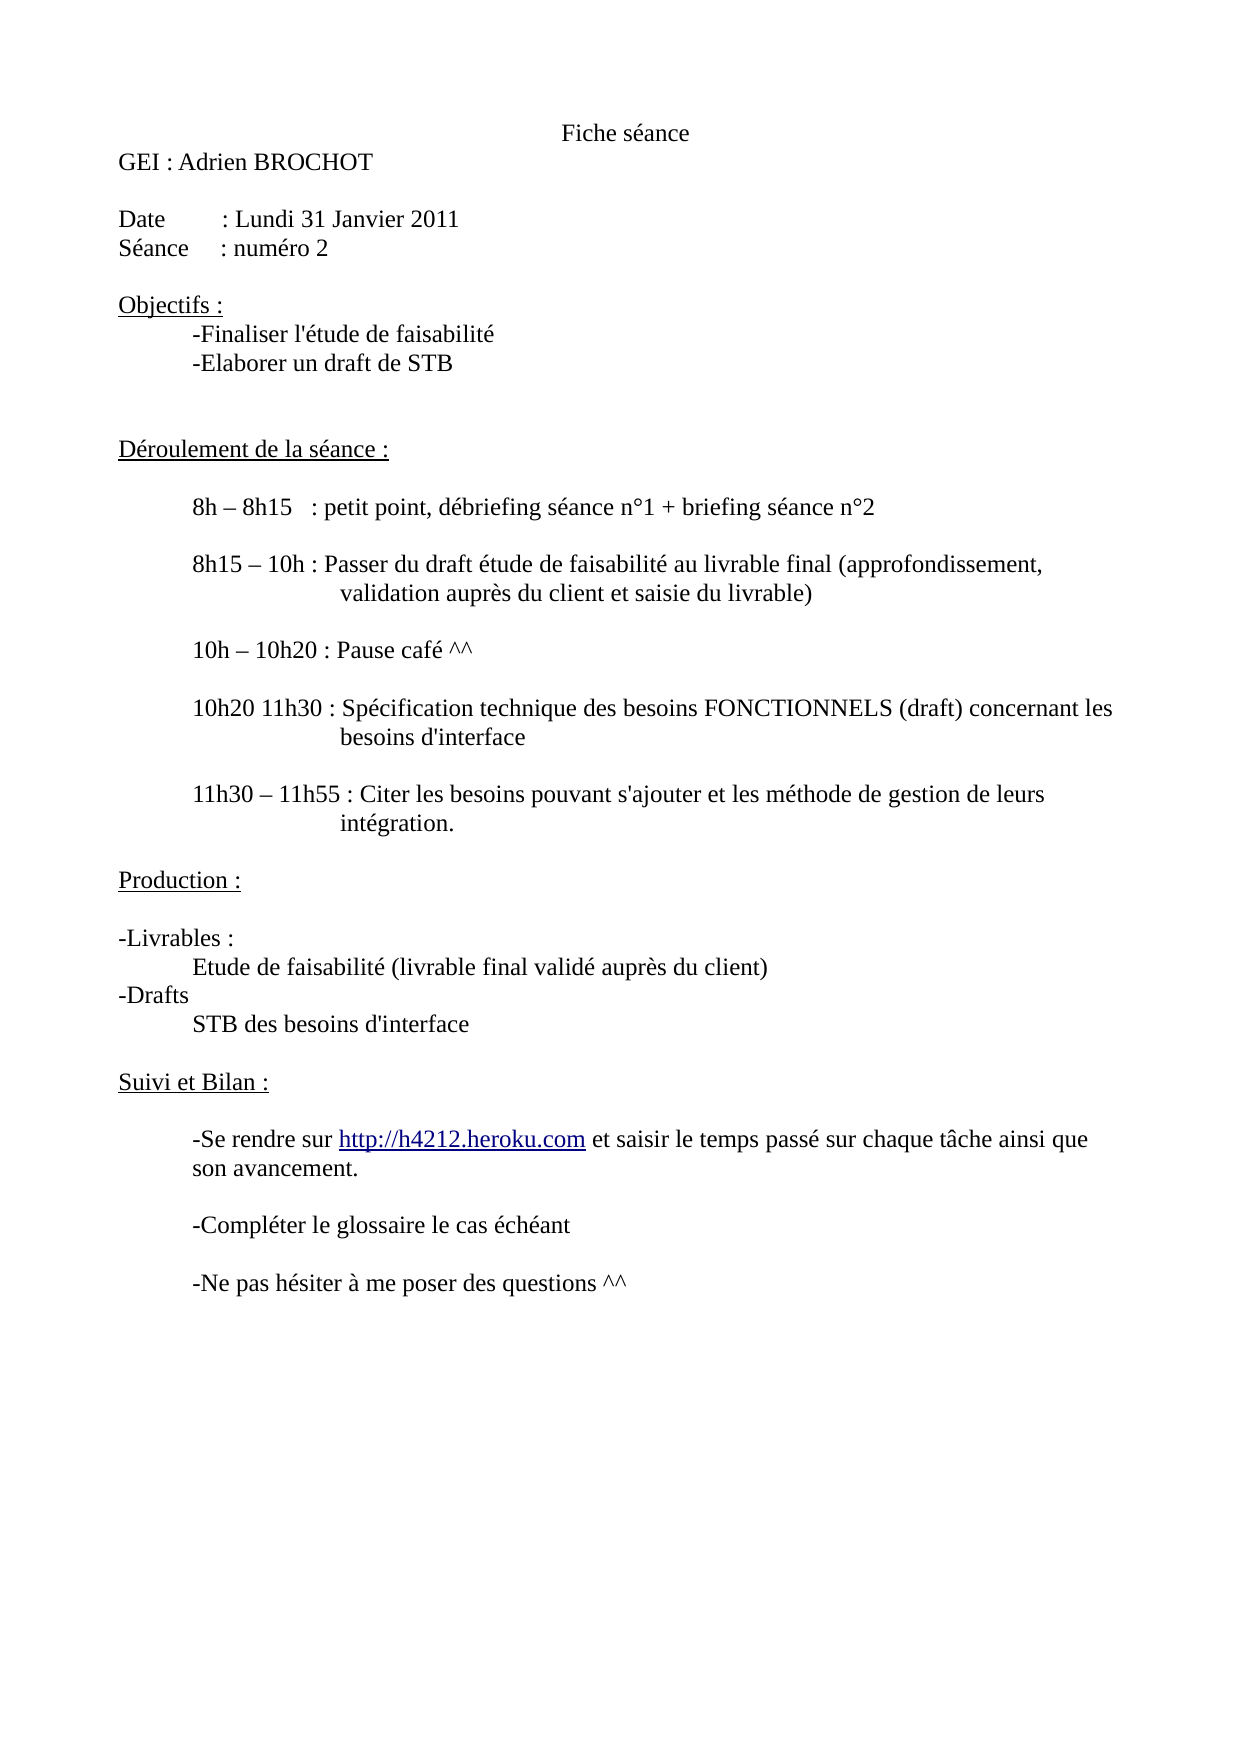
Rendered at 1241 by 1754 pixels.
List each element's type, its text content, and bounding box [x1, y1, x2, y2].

text Etude de faisabilité (livrable final validé auprès du client) [118, 952, 1122, 981]
text STB des besoins d'interface [118, 1009, 1122, 1038]
text -Elaborer un draft de STB [118, 348, 1122, 377]
text 8h – 8h15 : petit point, débriefing séance n°1 + briefing séance n°2 [118, 492, 1122, 549]
text 11h30 – 11h55 : Citer les besoins pouvant s'ajouter et les méthode de gestion de leurs intégration. [118, 779, 1122, 837]
text 8h15 – 10h : Passer du draft étude de faisabilité au livrable final (approfondissement, validation auprès du client et saisie du livrable) [118, 549, 1122, 636]
text Déroulement de la séance : [118, 434, 1122, 492]
text Objectifs : [118, 291, 1122, 319]
text -Compléter le glossaire le cas échéant [118, 1211, 1122, 1268]
text -Finaliser l'étude de faisabilité [118, 319, 1122, 348]
text -Se rendre sur http://h4212.heroku.com et saisir le temps passé sur chaque tâche ainsi que son avancement. [118, 1124, 1122, 1211]
text Production : [118, 866, 1122, 923]
text Séance : numéro 2 [118, 233, 1122, 291]
text Date : Lundi 31 Janvier 2011 [118, 204, 1122, 233]
text -Livrables : [118, 923, 1122, 952]
text Suivi et Bilan : [118, 1067, 1122, 1096]
text -Drafts [118, 981, 1122, 1009]
text -Ne pas hésiter à me poser des questions ^^ [118, 1268, 1122, 1297]
text Fiche séance GEI : Adrien BROCHOT [118, 118, 1122, 176]
text 10h20 11h30 : Spécification technique des besoins FONCTIONNELS (draft) concernant les besoins d'interface [118, 664, 1122, 751]
text 10h – 10h20 : Pause café ^^ [118, 636, 1122, 664]
